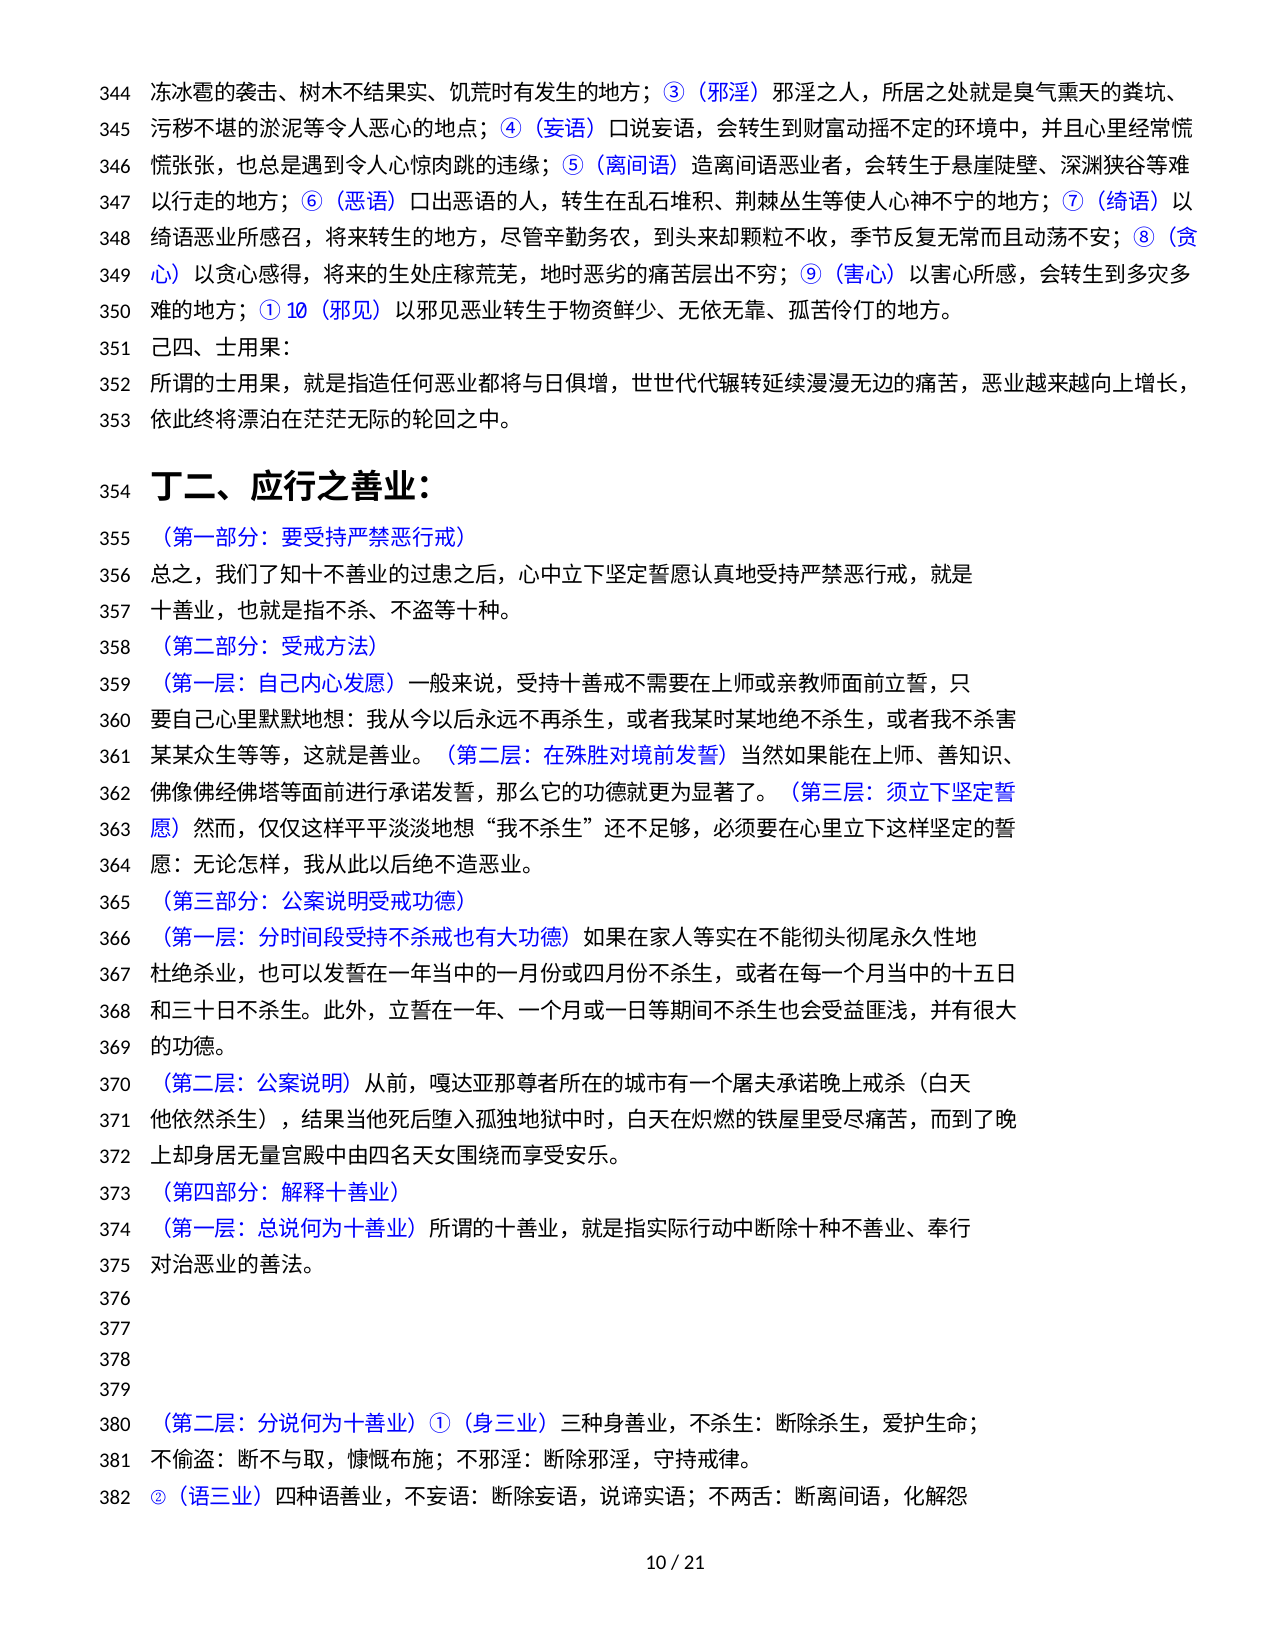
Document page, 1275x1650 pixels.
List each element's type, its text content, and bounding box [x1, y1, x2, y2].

text 总之，我们了知十不善业的过患之后，心中立下坚定誓愿认真地受持严禁恶行戒，就是 [150, 557, 1200, 588]
text 要自己心里默默地想：我从今以后永远不再杀生，或者我某时某地绝不杀生，或者我不杀害 [150, 702, 1200, 734]
text 所谓的士用果，就是指造任何恶业都将与日俱增，世世代代辗转延续漫漫无边的痛苦，恶业越来越向上增长，依此终将漂泊在茫茫无际的轮回之中。 [150, 366, 1200, 434]
text （第一层：总说何为十善业）所谓的十善业，就是指实际行动中断除十种不善业、奉行 [150, 1211, 1200, 1243]
text 的功德。 [150, 1029, 1200, 1061]
text （第一部分：要受持严禁恶行戒） [150, 520, 1200, 552]
text 十善业，也就是指不杀、不盗等十种。 [150, 593, 1200, 624]
text 对治恶业的善法。 [150, 1247, 1200, 1279]
text 愿）然而，仅仅这样平平淡淡地想“我不杀生”还不足够，必须要在心里立下这样坚定的誓 [150, 811, 1200, 843]
text 上却身居无量宫殿中由四名天女围绕而享受安乐。 [150, 1138, 1200, 1170]
text ②（语三业）四种语善业，不妄语：断除妄语，说谛实语；不两舌：断离间语，化解怨 [150, 1479, 1200, 1511]
text 不偷盗：断不与取，慷慨布施；不邪淫：断除邪淫，守持戒律。 [150, 1442, 1200, 1474]
text 他依然杀生），结果当他死后堕入孤独地狱中时，白天在炽燃的铁屋里受尽痛苦，而到了晚 [150, 1102, 1200, 1133]
text 某某众生等等，这就是善业。（第二层：在殊胜对境前发誓）当然如果能在上师、善知识、 [150, 738, 1200, 770]
text （第一层：分时间段受持不杀戒也有大功德）如果在家人等实在不能彻头彻尾永久性地 [150, 920, 1200, 952]
text （第二层：分说何为十善业）①（身三业）三种身善业，不杀生：断除杀生，爱护生命； [150, 1406, 1200, 1438]
text 愿：无论怎样，我从此以后绝不造恶业。 [150, 847, 1200, 879]
text （第四部分：解释十善业） [150, 1174, 1200, 1206]
text （第一层：自己内心发愿）一般来说，受持十善戒不需要在上师或亲教师面前立誓，只 [150, 666, 1200, 697]
text 己四、士用果： [150, 329, 1200, 361]
text 佛像佛经佛塔等面前进行承诺发誓，那么它的功德就更为显著了。（第三层：须立下坚定誓 [150, 775, 1200, 806]
text （第二部分：受戒方法） [150, 629, 1200, 661]
text 和三十日不杀生。此外，立誓在一年、一个月或一日等期间不杀生也会受益匪浅，并有很大 [150, 993, 1200, 1024]
text （第三部分：公案说明受戒功德） [150, 884, 1200, 915]
text 冻冰雹的袭击、树木不结果实、饥荒时有发生的地方；③（邪淫）邪淫之人，所居之处就是臭气熏天的粪坑、污秽不堪的淤泥等令人恶心的地点；④（妄语）口说妄语，会转生到财富动摇不定的环境中，并且心里经常慌慌张张，也总是遇到令人心惊肉跳的违缘；⑤（离间语）造离间语恶业者，会转生于悬崖陡壁、深渊狭谷等难以行走的地方；⑥（恶语）口出恶语的人，转生在乱石堆积、荆棘丛生等使人心神不宁的地方；⑦（绮语）以绮语恶业所感召，将来转生的地方，尽管辛勤务农，到头来却颗粒不收，季节反复无常而且动荡不安；⑧（贪心）以贪心感得，将来的生处庄稼荒芜，地时恶劣的痛苦层出不穷；⑨（害心）以害心所感，会转生到多灾多难的地方；①10（邪见）以邪见恶业转生于物资鲜少、无依无靠、孤苦伶仃的地方。 [150, 75, 1200, 325]
text 杜绝杀业，也可以发誓在一年当中的一月份或四月份不杀生，或者在每一个月当中的十五日 [150, 956, 1200, 988]
text （第二层：公案说明）从前，嘎达亚那尊者所在的城市有一个屠夫承诺晚上戒杀（白天 [150, 1066, 1200, 1097]
subtitle 丁二、应行之善业： [150, 459, 1200, 508]
